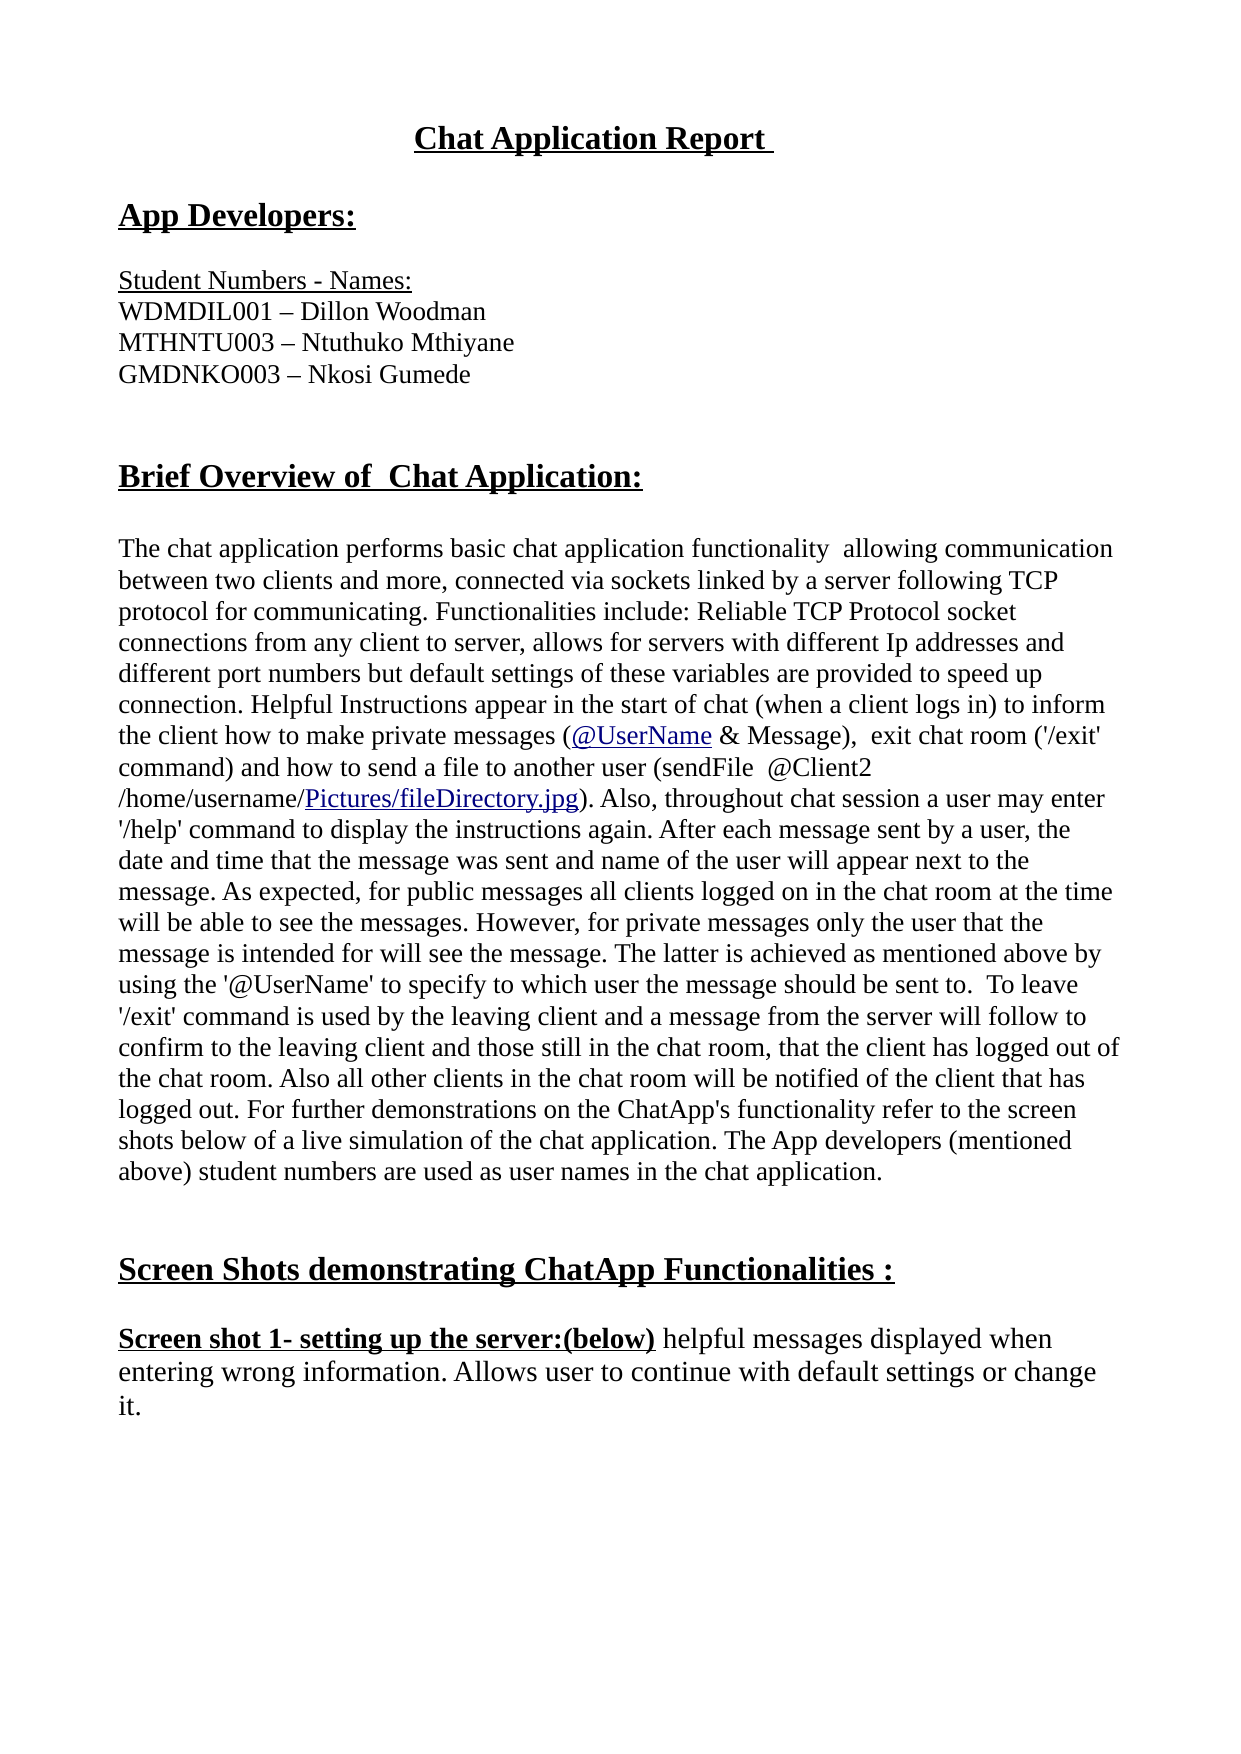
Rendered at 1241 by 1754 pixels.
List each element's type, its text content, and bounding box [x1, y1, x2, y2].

text Student Numbers - Names: [118, 264, 1122, 295]
text Screen shot 1- setting up the server:(below) helpful messages displayed when entering wrong information. Allows user to continue with default settings or change it. [118, 1321, 1122, 1421]
text WDMDIL001 – Dillon Woodman [118, 295, 1122, 327]
text Screen Shots demonstrating ChatApp Functionalities : [118, 1249, 1122, 1287]
text GMDNKO003 – Nkosi Gumede [118, 358, 1122, 389]
text Brief Overview of Chat Application: [118, 456, 1122, 494]
text The chat application performs basic chat application functionality allowing communication between two clients and more, connected via sockets linked by a server following TCP protocol for communicating. Functionalities include: Reliable TCP Protocol socket connections from any client to server, allows for servers with different Ip addresses and different port numbers but default settings of these variables are provided to speed up connection. Helpful Instructions appear in the start of chat (when a client logs in) to inform the client how to make private messages (@UserName & Message), exit chat room ('/exit' command) and how to send a file to another user (sendFile @Client2 /home/username/Pictures/fileDirectory.jpg). Also, throughout chat session a user may enter '/help' command to display the instructions again. After each message sent by a user, the date and time that the message was sent and name of the user will appear next to the message. As expected, for public messages all clients logged on in the chat room at the time will be able to see the messages. However, for private messages only the user that the message is intended for will see the message. The latter is achieved as mentioned above by using the '@UserName' to specify to which user the message should be sent to. To leave '/exit' command is used by the leaving client and a message from the server will follow to confirm to the leaving client and those still in the chat room, that the client has logged out of the chat room. Also all other clients in the chat room will be notified of the client that has logged out. For further demonstrations on the ChatApp's functionality refer to the screen shots below of a live simulation of the chat application. The App developers (mentioned above) student numbers are used as user names in the chat application. [118, 533, 1122, 1187]
text Chat Application Report [118, 118, 1122, 156]
text MTHNTU003 – Ntuthuko Mthiyane [118, 327, 1122, 358]
text App Developers: [118, 195, 1122, 233]
